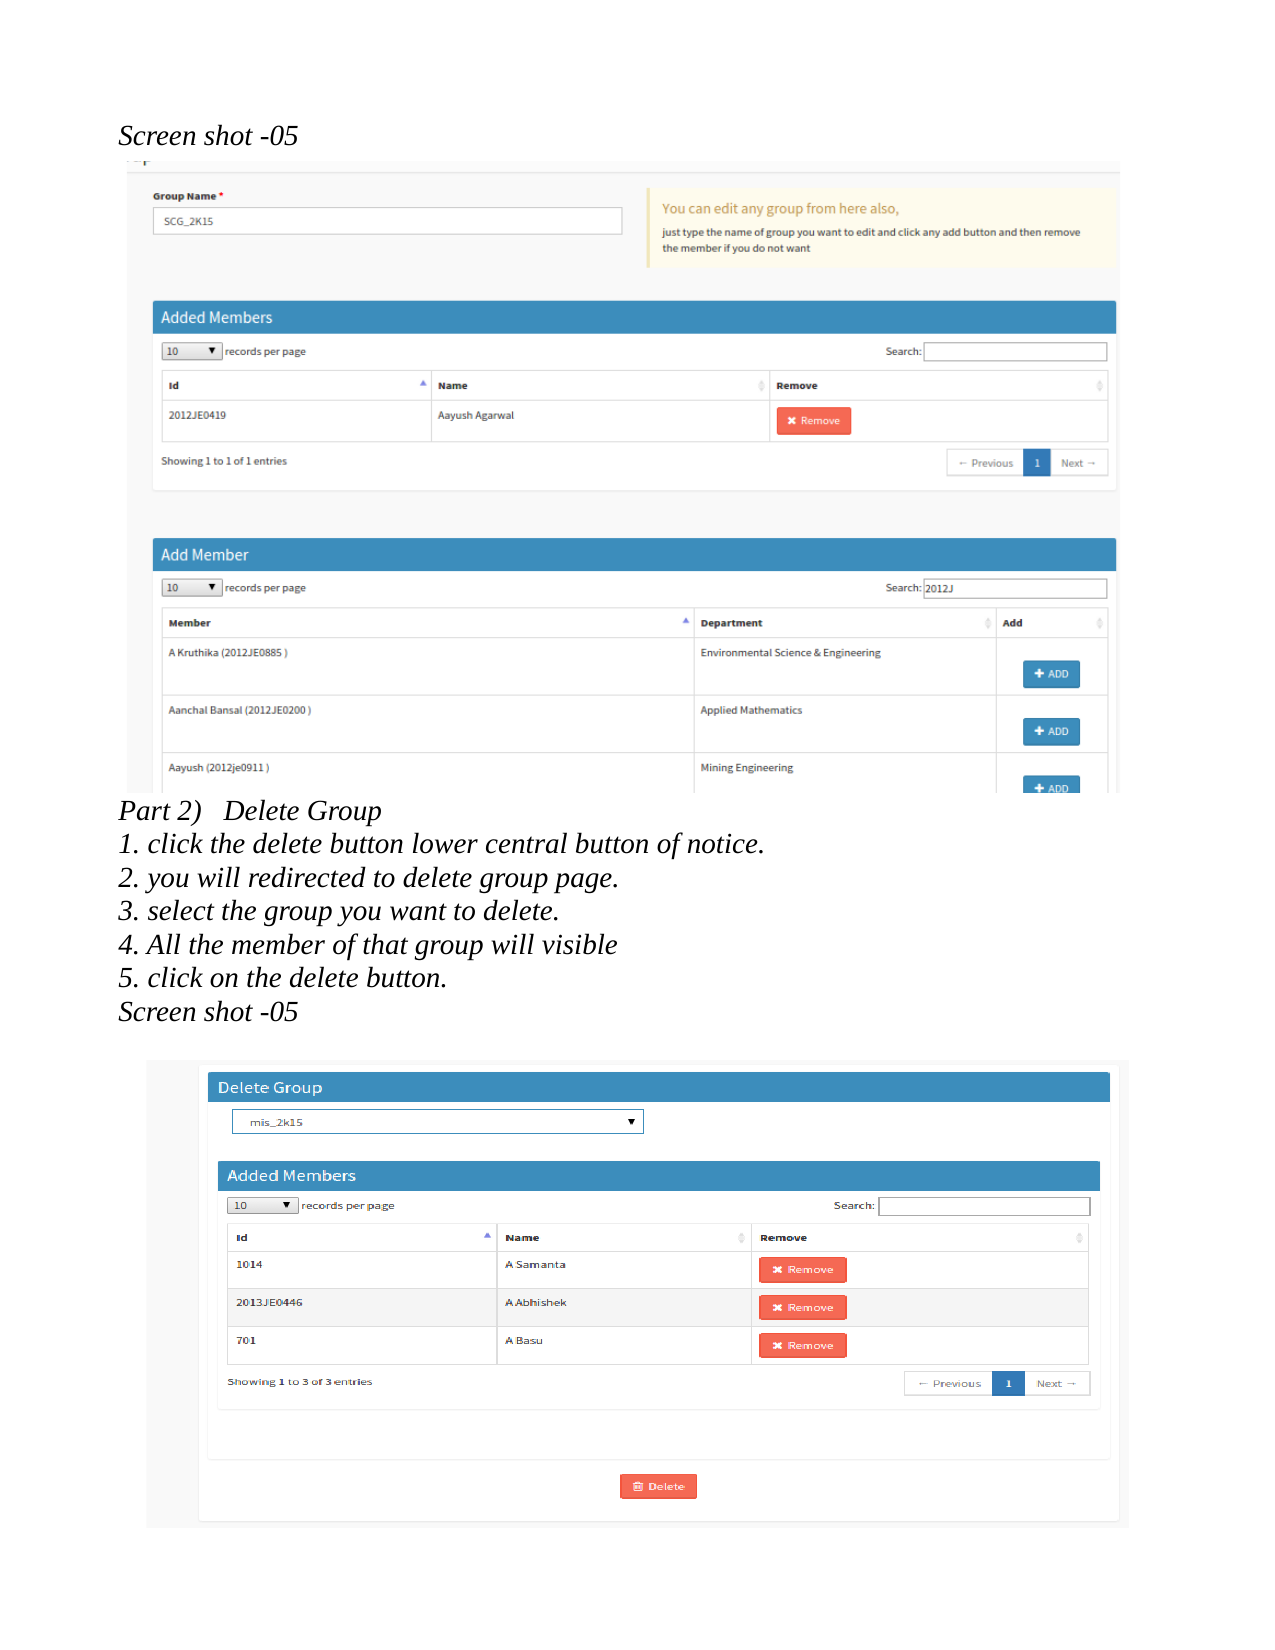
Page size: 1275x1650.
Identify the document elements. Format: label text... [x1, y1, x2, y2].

text 5. click on the delete button. [118, 961, 1157, 994]
text 2. you will redirected to delete group page. [118, 860, 1157, 893]
text 3. select the group you want to delete. [118, 893, 1157, 927]
text 4. All the member of that group will visible [118, 927, 1157, 961]
picture [146, 1060, 1129, 1528]
text Screen shot -05 [118, 118, 1157, 152]
text Screen shot -05 [118, 994, 1157, 1028]
text 1. click the delete button lower central button of notice. [118, 826, 1157, 860]
picture [126, 161, 1121, 793]
text Part 2) Delete Group [118, 152, 1157, 826]
